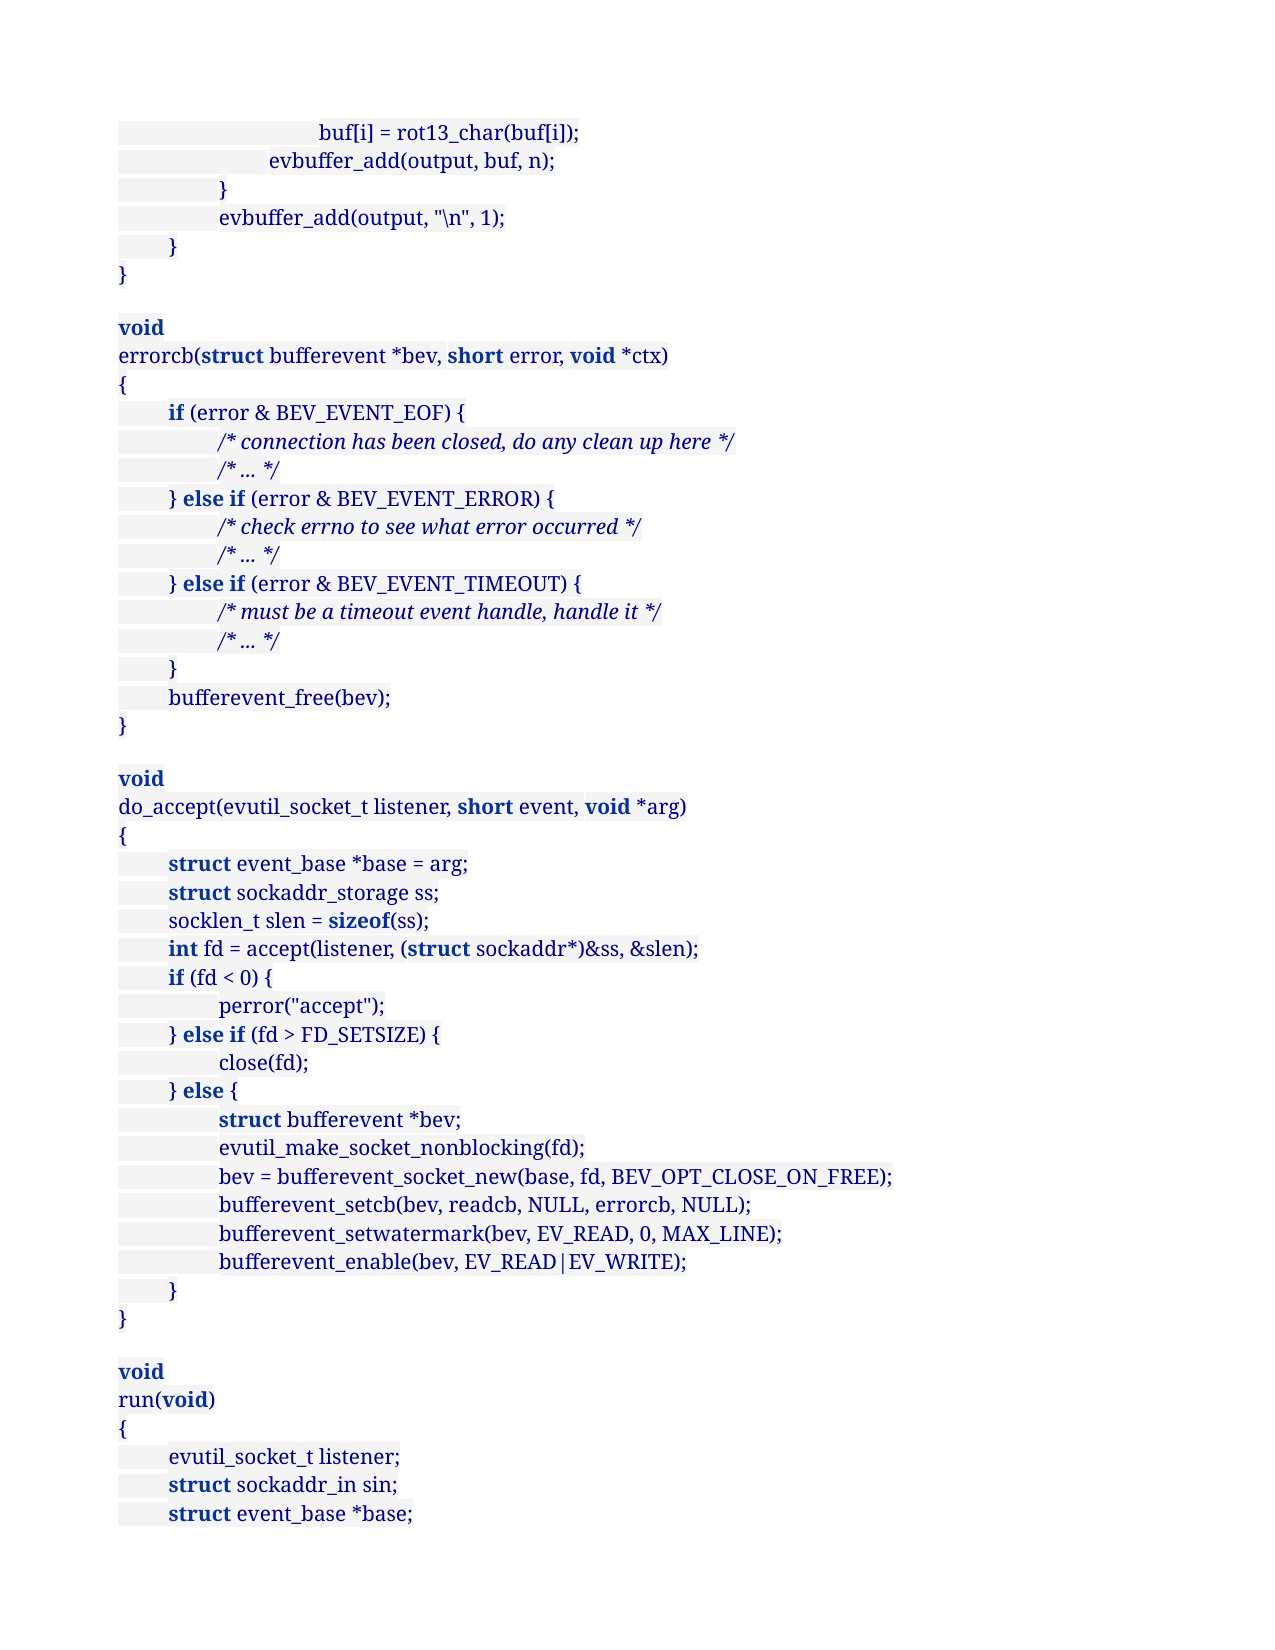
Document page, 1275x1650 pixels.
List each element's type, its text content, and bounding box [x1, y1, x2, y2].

text bufferevent_setcb(bev, readcb, NULL, errorcb, NULL); [118, 1190, 1157, 1219]
text evutil_socket_t listener; [118, 1442, 1157, 1471]
text /* ... */ [118, 455, 1157, 484]
text } else if (error & BEV_EVENT_TIMEOUT) { [118, 569, 1157, 597]
text void [118, 313, 1157, 341]
text { [118, 821, 1157, 849]
text } [118, 175, 1157, 203]
text struct sockaddr_storage ss; [118, 878, 1157, 906]
text } [118, 232, 1157, 260]
text bufferevent_enable(bev, EV_READ|EV_WRITE); [118, 1247, 1157, 1276]
text } else if (error & BEV_EVENT_ERROR) { [118, 484, 1157, 512]
text socklen_t slen = sizeof(ss); [118, 906, 1157, 934]
text perror("accept"); [118, 991, 1157, 1020]
text { [118, 370, 1157, 398]
text { [118, 1414, 1157, 1442]
text evutil_make_socket_nonblocking(fd); [118, 1133, 1157, 1162]
text do_accept(evutil_socket_t listener, short event, void *arg) [118, 792, 1157, 821]
text errorcb(struct bufferevent *bev, short error, void *ctx) [118, 341, 1157, 370]
text } [118, 1276, 1157, 1304]
text } else { [118, 1077, 1157, 1105]
text if (fd < 0) { [118, 963, 1157, 991]
text evbuffer_add(output, "\n", 1); [118, 203, 1157, 232]
text /* ... */ [118, 541, 1157, 569]
text /* check errno to see what error occurred */ [118, 512, 1157, 541]
text } [118, 711, 1157, 739]
text /* connection has been closed, do any clean up here */ [118, 427, 1157, 455]
text int fd = accept(listener, (struct sockaddr*)&ss, &slen); [118, 934, 1157, 963]
text bufferevent_setwatermark(bev, EV_READ, 0, MAX_LINE); [118, 1219, 1157, 1247]
text struct event_base *base = arg; [118, 849, 1157, 878]
text struct event_base *base; [118, 1499, 1157, 1527]
text bev = bufferevent_socket_new(base, fd, BEV_OPT_CLOSE_ON_FREE); [118, 1162, 1157, 1190]
text close(fd); [118, 1048, 1157, 1077]
text /* ... */ [118, 626, 1157, 654]
text evbuffer_add(output, buf, n); [118, 147, 1157, 175]
text struct bufferevent *bev; [118, 1105, 1157, 1133]
text bufferevent_free(bev); [118, 683, 1157, 711]
text } else if (fd > FD_SETSIZE) { [118, 1020, 1157, 1048]
text void [118, 1357, 1157, 1385]
text struct sockaddr_in sin; [118, 1471, 1157, 1499]
text /* must be a timeout event handle, handle it */ [118, 597, 1157, 626]
text } [118, 654, 1157, 683]
text run(void) [118, 1385, 1157, 1414]
text } [118, 1304, 1157, 1333]
text } [118, 260, 1157, 289]
text void [118, 764, 1157, 792]
text buf[i] = rot13_char(buf[i]); [118, 118, 1157, 147]
text if (error & BEV_EVENT_EOF) { [118, 398, 1157, 427]
